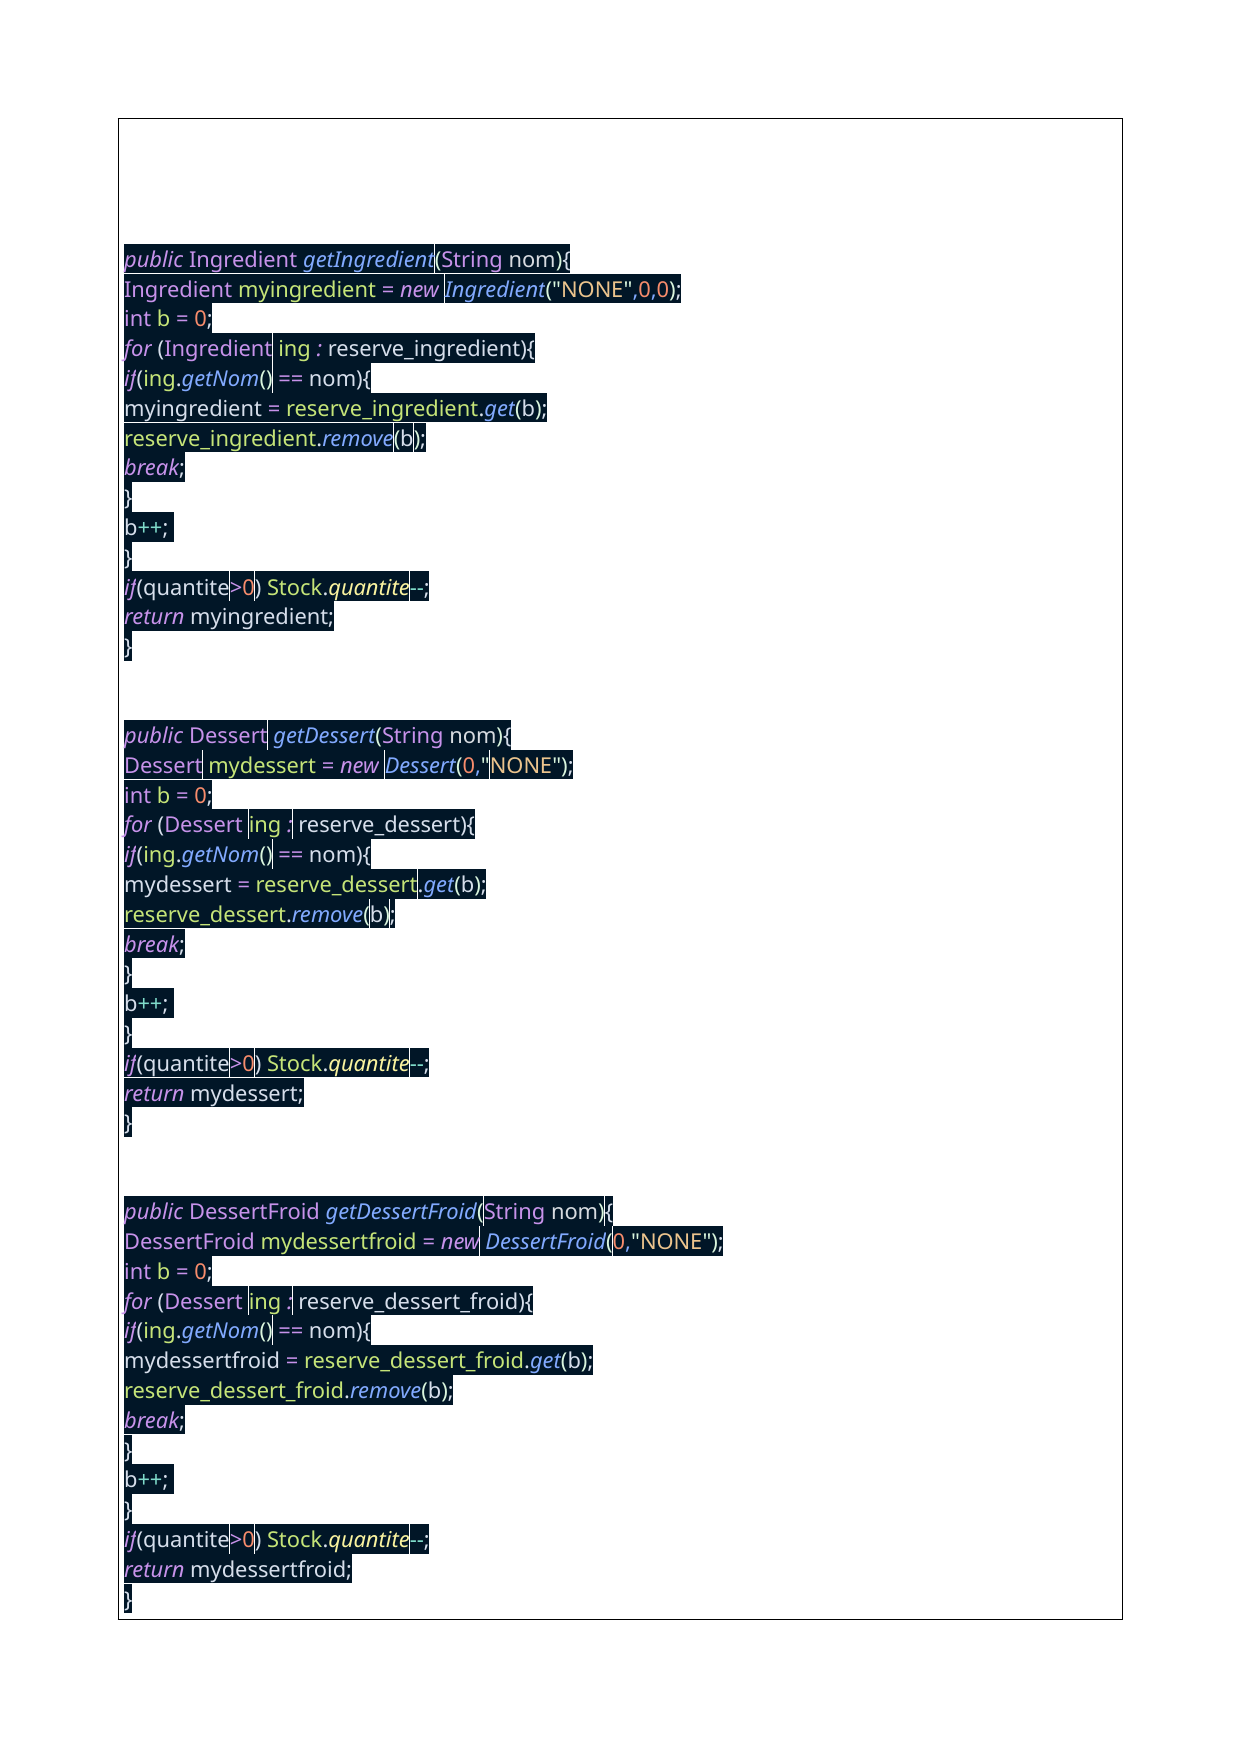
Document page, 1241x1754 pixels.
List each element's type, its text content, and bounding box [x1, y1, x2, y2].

table_header public Ingredient getIngredient(String nom){ Ingredient myingredient = new Ingredient("NONE",0,0); int b = 0; for (Ingredient ing : reserve_ingredient){ if(ing.getNom() == nom){ myingredient = reserve_ingredient.get(b); reserve_ingredient.remove(b); break; } b++; } if(quantite>0) Stock.quantite--; return myingredient; } public Dessert getDessert(String nom){ Dessert mydessert = new Dessert(0,"NONE"); int b = 0; for (Dessert ing : reserve_dessert){ if(ing.getNom() == nom){ mydessert = reserve_dessert.get(b); reserve_dessert.remove(b); break; } b++; } if(quantite>0) Stock.quantite--; return mydessert; } public DessertFroid getDessertFroid(String nom){ DessertFroid mydessertfroid = new DessertFroid(0,"NONE"); int b = 0; for (Dessert ing : reserve_dessert_froid){ if(ing.getNom() == nom){ mydessertfroid = reserve_dessert_froid.get(b); reserve_dessert_froid.remove(b); break; } b++; } if(quantite>0) Stock.quantite--; return mydessertfroid; } [119, 119, 1122, 1619]
